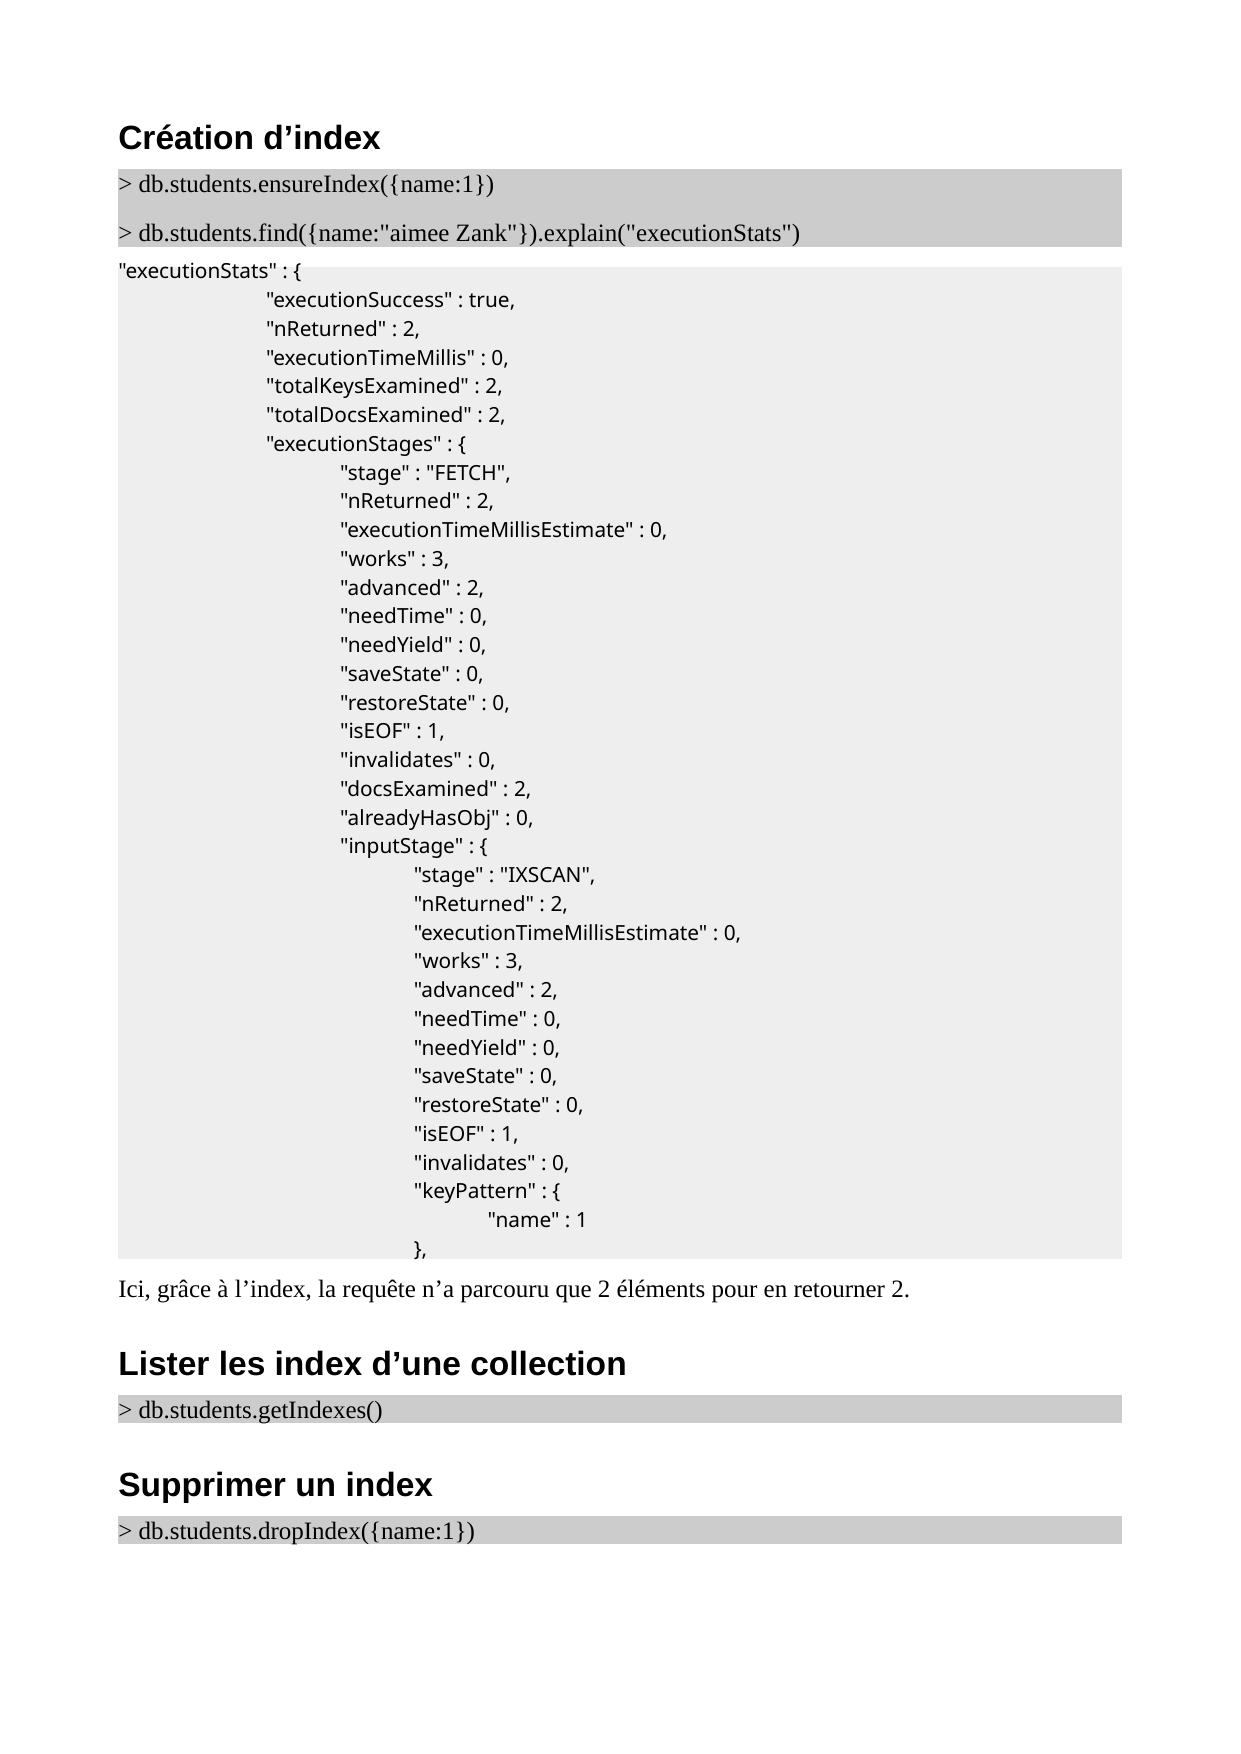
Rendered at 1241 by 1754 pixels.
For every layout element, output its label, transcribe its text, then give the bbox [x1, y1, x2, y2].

text "saveState" : 0, [118, 1072, 1122, 1087]
text }, [118, 1245, 417, 1259]
text "name" : 1 [118, 1216, 1122, 1230]
text Ici, grâce à l’index, la requête n’a parcouru que 2 éléments pour en retourner 2. [118, 1274, 1122, 1302]
text "executionStats" : { [118, 267, 1122, 282]
text > db.students.dropIndex({name:1}) [475, 1516, 1122, 1544]
text "executionTimeMillis" : 0, [118, 354, 1122, 368]
text "keyPattern" : { [449, 1187, 1122, 1202]
text "stage" : "IXSCAN", [118, 871, 459, 885]
subtitle Création d’index [118, 118, 1122, 157]
subtitle Lister les index d’une collection [118, 1343, 1122, 1382]
text "inputStage" : { [118, 842, 368, 857]
text "needYield" : 0, [118, 641, 1122, 655]
text "executionTimeMillisEstimate" : 0, [118, 929, 1122, 943]
text "executionTimeMillisEstimate" : 0, [118, 526, 1122, 540]
text "works" : 3, [118, 555, 1122, 569]
text > db.students.getIndexes() [383, 1395, 1122, 1423]
text "inputStage" : { [440, 842, 1122, 857]
text "executionStages" : { [118, 440, 407, 454]
text "needYield" : 0, [118, 1044, 1122, 1058]
text "restoreState" : 0, [118, 699, 1122, 713]
text > db.students.ensureIndex({name:1}) [494, 169, 1122, 198]
text "invalidates" : 0, [118, 1159, 1122, 1173]
text "alreadyHasObj" : 0, [118, 814, 413, 828]
text "executionStages" : { [409, 440, 462, 454]
text "stage" : "FETCH", [388, 469, 1122, 483]
text "invalidates" : 0, [118, 756, 1122, 770]
text "isEOF" : 1, [118, 1130, 1122, 1144]
text "restoreState" : 0, [118, 1101, 1122, 1115]
text "stage" : "IXSCAN", [461, 871, 1122, 885]
text "docsExamined" : 2, [118, 785, 1122, 799]
text }, [417, 1245, 1122, 1259]
text "works" : 3, [118, 957, 1122, 972]
text "totalDocsExamined" : 2, [118, 411, 1122, 425]
text "keyPattern" : { [118, 1187, 448, 1202]
text "nReturned" : 2, [118, 325, 1122, 339]
text "advanced" : 2, [118, 584, 1122, 598]
text "executionSuccess" : true, [118, 296, 1122, 310]
text "isEOF" : 1, [118, 727, 1122, 742]
text "executionStages" : { [462, 440, 1122, 454]
text "advanced" : 2, [118, 986, 1122, 1000]
text "alreadyHasObj" : 0, [489, 814, 1122, 828]
subtitle Supprimer un index [118, 1464, 1122, 1503]
text "saveState" : 0, [118, 670, 1122, 684]
text "nReturned" : 2, [118, 497, 1122, 512]
text "alreadyHasObj" : 0, [414, 814, 487, 828]
text "nReturned" : 2, [118, 900, 1122, 914]
text "needTime" : 0, [118, 1015, 1122, 1029]
text "inputStage" : { [370, 842, 439, 857]
text "totalKeysExamined" : 2, [348, 382, 1122, 397]
text "needTime" : 0, [118, 612, 1122, 627]
text "totalKeysExamined" : 2, [118, 382, 347, 397]
text "stage" : "FETCH", [118, 469, 386, 483]
text > db.students.find({name:"aimee Zank"}).explain("executionStats") [800, 218, 1122, 247]
